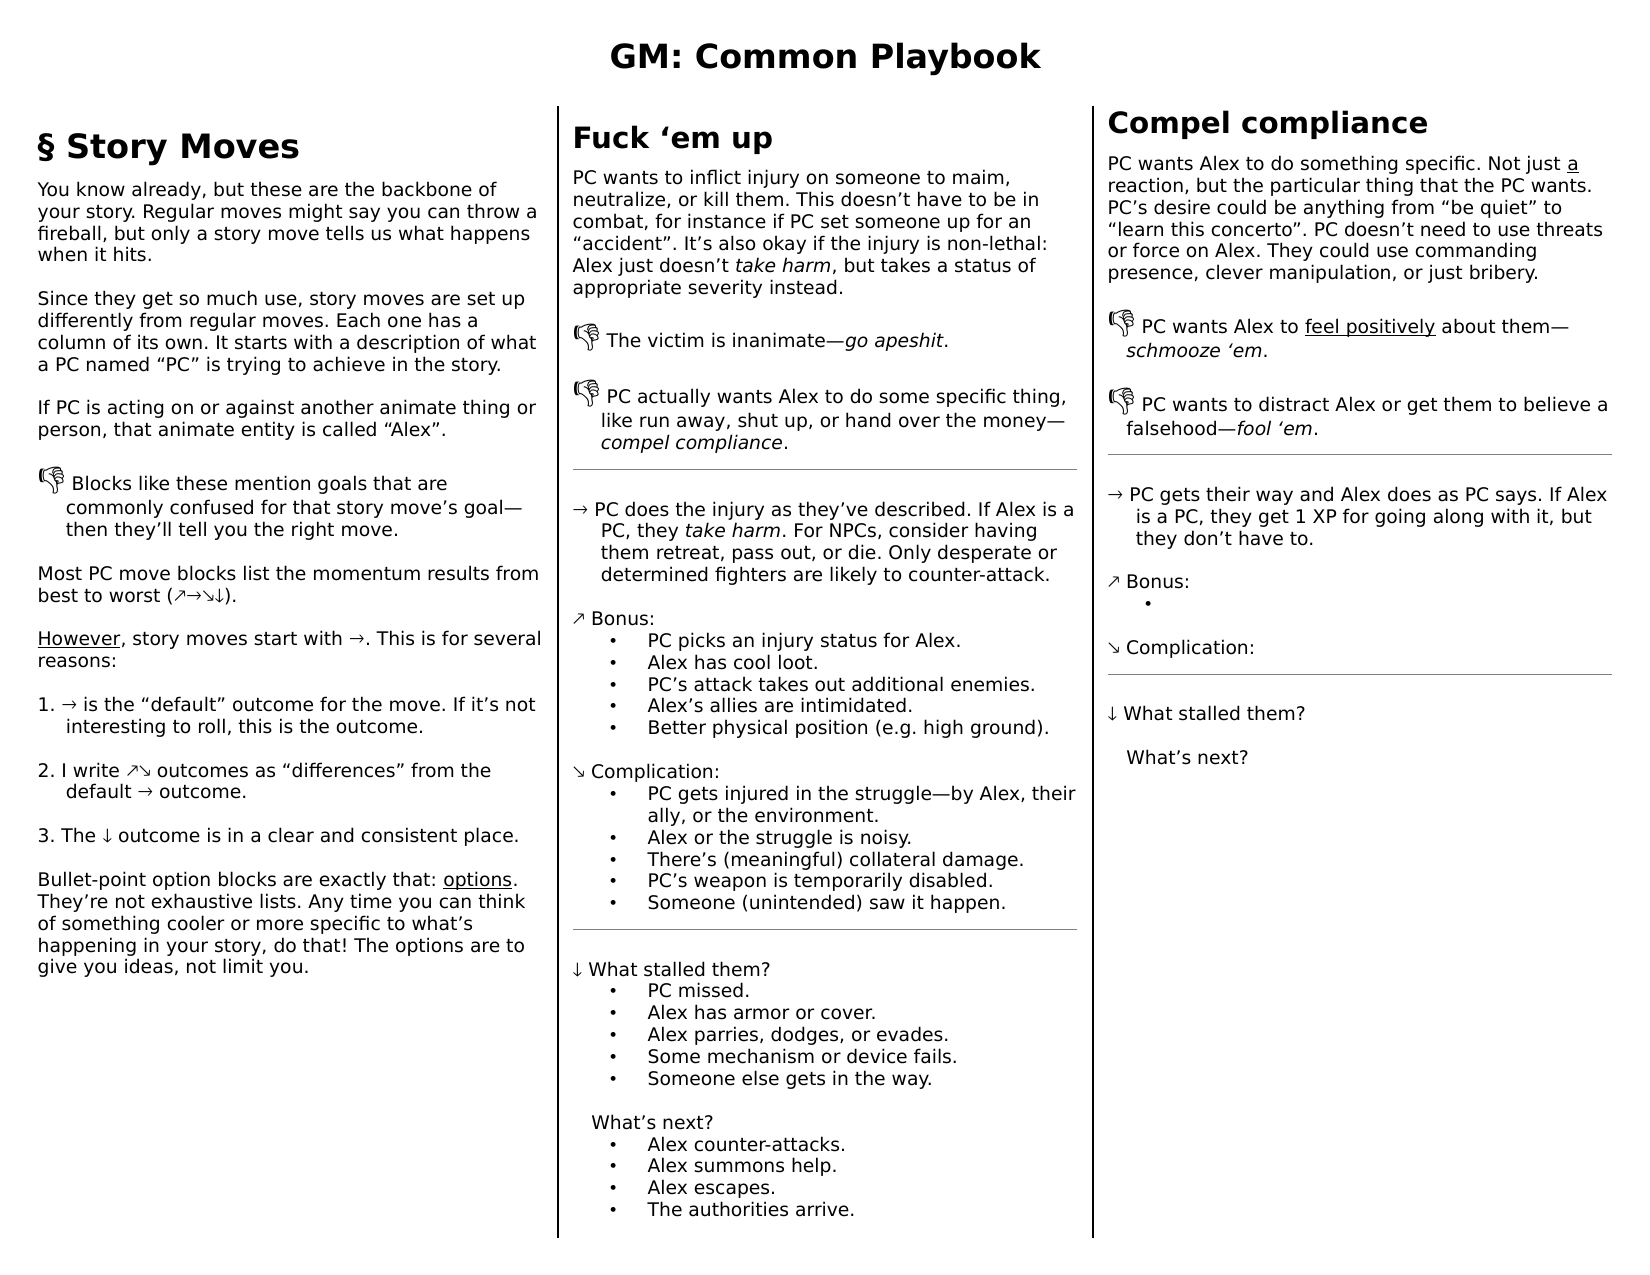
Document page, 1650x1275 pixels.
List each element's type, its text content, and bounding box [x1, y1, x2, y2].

list Alex’s allies are intimidated. [610, 696, 1077, 717]
text 👎 Blocks like these mention goals that are commonly confused for that story move’s goal—then they’ll tell you the right move. [37, 463, 542, 541]
text 3. The 🡓 outcome is in a clear and consistent place. [37, 825, 542, 847]
list Someone else gets in the way. [610, 1068, 1077, 1090]
subtitle § Story Moves [37, 127, 542, 166]
text However, story moves start with 🡒. This is for several reasons: [37, 628, 542, 672]
list Alex parries, dodges, or evades. [610, 1024, 1077, 1046]
text If PC is acting on or against another animate thing or person, that animate entity is called “Alex”. [37, 397, 542, 441]
text PC wants Alex to do something specific. Not just a reaction, but the particular thing that the PC wants. PC’s desire could be anything from “be quiet” to “learn this concerto”. PC doesn’t need to use threats or force on Alex. They could use commanding presence, clever manipulation, or just bribery. [1107, 153, 1612, 284]
text 🡕 Bonus: [572, 608, 1077, 630]
text 🡓 What stalled them? [1107, 703, 1612, 725]
text 🡖 Complication: [572, 761, 1077, 783]
list Alex counter-attacks. [610, 1134, 1077, 1156]
text 👎 The victim is inanimate—go apeshit. [572, 321, 1077, 355]
list Some mechanism or device fails. [610, 1046, 1077, 1068]
text 🡕 Bonus: [1107, 572, 1612, 593]
list Alex has armor or cover. [610, 1002, 1077, 1024]
text 🡒 PC does the injury as they’ve described. If Alex is a PC, they take harm. For NPCs, consider having them retreat, pass out, or die. Only desperate or determined fighters are likely to counter-attack. [572, 499, 1077, 586]
list Alex escapes. [610, 1177, 1077, 1199]
text Since they get so much use, story moves are set up differently from regular moves. Each one has a column of its own. It starts with a description of what a PC named “PC” is trying to achieve in the story. [37, 288, 542, 376]
list Alex or the struggle is noisy. [610, 827, 1077, 849]
text Bullet-point option blocks are exactly that: options. They’re not exhaustive lists. Any time you can think of something cooler or more specific to what’s happening in your story, do that! The options are to give you ideas, not limit you. [37, 869, 542, 978]
text 👎 PC wants to distract Alex or get them to believe a falsehood—fool ‘em. [1107, 384, 1612, 440]
text Most PC move blocks list the momentum results from best to worst (🡕🡒🡖🡓). [37, 563, 542, 606]
list There’s (meaningful) collateral damage. [610, 849, 1077, 871]
list PC gets injured in the struggle—by Alex, their ally, or the environment. [610, 783, 1077, 827]
text 🡖 Complication: [1107, 637, 1612, 659]
list Someone (unintended) saw it happen. [610, 892, 1077, 914]
text 👎 PC actually wants Alex to do some specific thing, like run away, shut up, or hand over the money—compel compliance. [572, 377, 1077, 454]
list Better physical position (e.g. high ground). [610, 717, 1077, 739]
list PC missed. [610, 981, 1077, 1002]
text You know already, but these are the backbone of your story. Regular moves might say you can throw a fireball, but only a story move tells us what happens when it hits. [37, 179, 542, 266]
list The authorities arrive. [610, 1199, 1077, 1221]
list PC picks an injury status for Alex. [610, 630, 1077, 652]
text 2. I write 🡕🡖 outcomes as “differences” from the default 🡒 outcome. [37, 759, 542, 803]
subtitle Fuck ‘em up [572, 121, 1077, 155]
list Alex has cool loot. [610, 652, 1077, 674]
text 🡒 PC gets their way and Alex does as PC says. If Alex is a PC, they get 1 XP for going along with it, but they don’t have to. [1107, 484, 1612, 550]
text 1. 🡒 is the “default” outcome for the move. If it’s not interesting to roll, this is the outcome. [37, 694, 542, 738]
text 🡓 What stalled them? [572, 959, 1077, 981]
text 👎 PC wants Alex to feel positively about them—schmooze ‘em. [1107, 306, 1612, 362]
subtitle Compel compliance [1107, 106, 1612, 141]
list Alex summons help. [610, 1156, 1077, 1177]
text PC wants to inflict injury on someone to maim, neutralize, or kill them. This doesn’t have to be in combat, for instance if PC set someone up for an “accident”. It’s also okay if the injury is non-lethal: Alex just doesn’t take harm, but takes a status of appropriate severity instead. [572, 168, 1077, 299]
list PC’s weapon is temporarily disabled. [610, 871, 1077, 892]
list PC’s attack takes out additional enemies. [610, 674, 1077, 696]
text What’s next? [1126, 747, 1612, 769]
text What’s next? [591, 1112, 1077, 1134]
